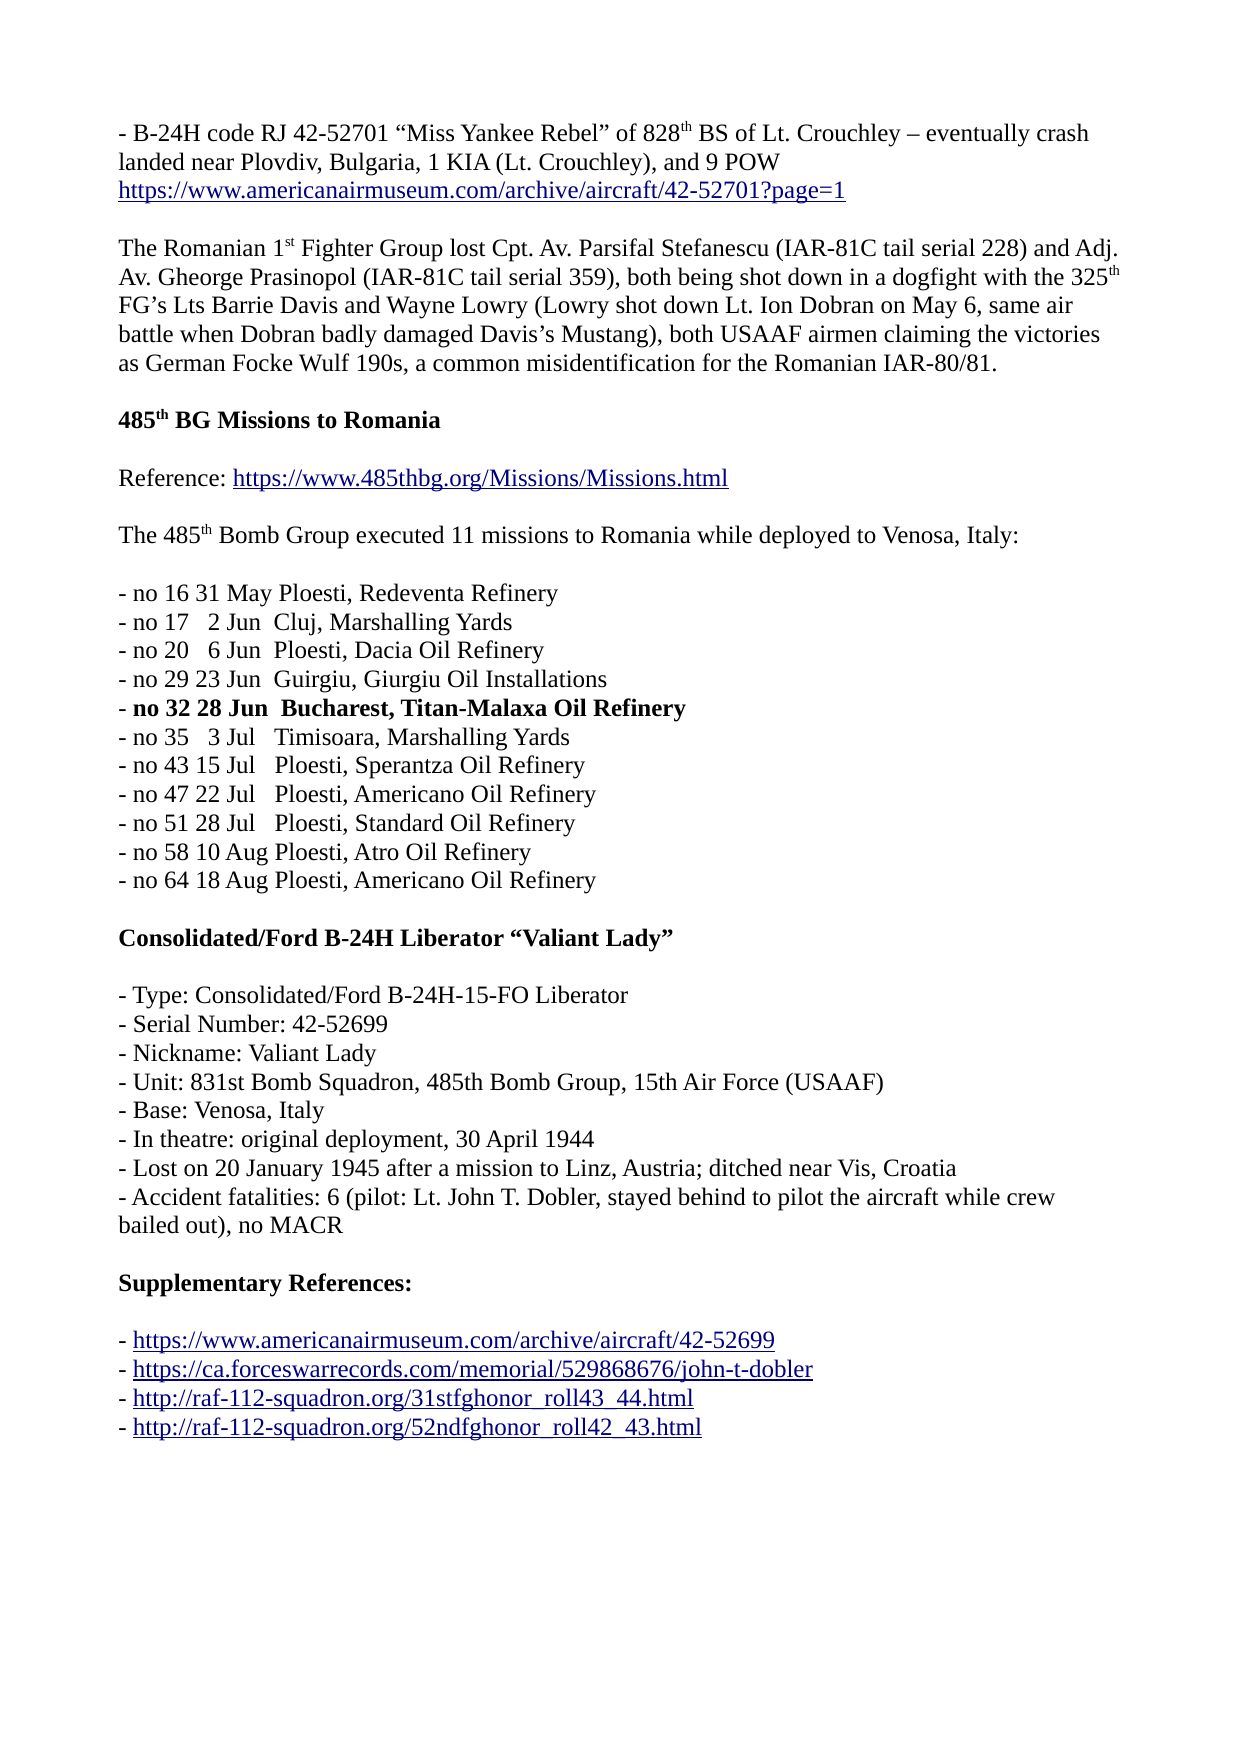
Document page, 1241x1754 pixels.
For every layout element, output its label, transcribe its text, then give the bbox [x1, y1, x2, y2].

text - Type: Consolidated/Ford B-24H-15-FO Liberator [118, 981, 1122, 1009]
text - http://raf-112-squadron.org/31stfghonor_roll43_44.html [118, 1383, 1122, 1412]
text - no 17 2 Jun Cluj, Marshalling Yards [118, 607, 1122, 636]
text - no 43 15 Jul Ploesti, Sperantza Oil Refinery [118, 751, 1122, 779]
text - http://raf-112-squadron.org/52ndfghonor_roll42_43.html [118, 1412, 1122, 1441]
text - Unit: 831st Bomb Squadron, 485th Bomb Group, 15th Air Force (USAAF) [118, 1067, 1122, 1096]
text - Nickname: Valiant Lady [118, 1038, 1122, 1067]
text The Romanian 1st Fighter Group lost Cpt. Av. Parsifal Stefanescu (IAR-81C tail serial 228) and Adj. Av. Gheorge Prasinopol (IAR-81C tail serial 359), both being shot down in a dogfight with the 325th FG’s Lts Barrie Davis and Wayne Lowry (Lowry shot down Lt. Ion Dobran on May 6, same air battle when Dobran badly damaged Davis’s Mustang), both USAAF airmen claiming the victories as German Focke Wulf 190s, a common misidentification for the Romanian IAR-80/81. [118, 233, 1122, 377]
text - no 64 18 Aug Ploesti, Americano Oil Refinery [118, 866, 1122, 894]
text - no 29 23 Jun Guirgiu, Giurgiu Oil Installations [118, 664, 1122, 693]
text Supplementary References: [118, 1268, 1122, 1297]
text - https://www.americanairmuseum.com/archive/aircraft/42-52699 [118, 1297, 1122, 1354]
text - Base: Venosa, Italy [118, 1096, 1122, 1124]
text - https://ca.forceswarrecords.com/memorial/529868676/john-t-dobler [118, 1354, 1122, 1383]
text - Serial Number: 42-52699 [118, 1009, 1122, 1038]
text - no 32 28 Jun Bucharest, Titan-Malaxa Oil Refinery [118, 693, 1122, 722]
text - no 35 3 Jul Timisoara, Marshalling Yards [118, 722, 1122, 751]
text - B-24H code RJ 42-52701 “Miss Yankee Rebel” of 828th BS of Lt. Crouchley – eventually crash landed near Plovdiv, Bulgaria, 1 KIA (Lt. Crouchley), and 9 POW [118, 118, 1122, 176]
text - Accident fatalities: 6 (pilot: Lt. John T. Dobler, stayed behind to pilot the aircraft while crew bailed out), no MACR [118, 1182, 1122, 1239]
text 485th BG Missions to Romania [118, 406, 1122, 434]
text https://www.americanairmuseum.com/archive/aircraft/42-52701?page=1 [118, 176, 1122, 204]
text - Lost on 20 January 1945 after a mission to Linz, Austria; ditched near Vis, Croatia [118, 1153, 1122, 1182]
text - In theatre: original deployment, 30 April 1944 [118, 1124, 1122, 1153]
text The 485th Bomb Group executed 11 missions to Romania while deployed to Venosa, Italy: [118, 521, 1122, 549]
text - no 16 31 May Ploesti, Redeventa Refinery [118, 578, 1122, 607]
text Consolidated/Ford B-24H Liberator “Valiant Lady” [118, 923, 1122, 952]
text Reference: https://www.485thbg.org/Missions/Missions.html [118, 463, 1122, 492]
text - no 47 22 Jul Ploesti, Americano Oil Refinery [118, 779, 1122, 808]
text - no 58 10 Aug Ploesti, Atro Oil Refinery [118, 837, 1122, 866]
text - no 20 6 Jun Ploesti, Dacia Oil Refinery [118, 636, 1122, 664]
text - no 51 28 Jul Ploesti, Standard Oil Refinery [118, 808, 1122, 837]
